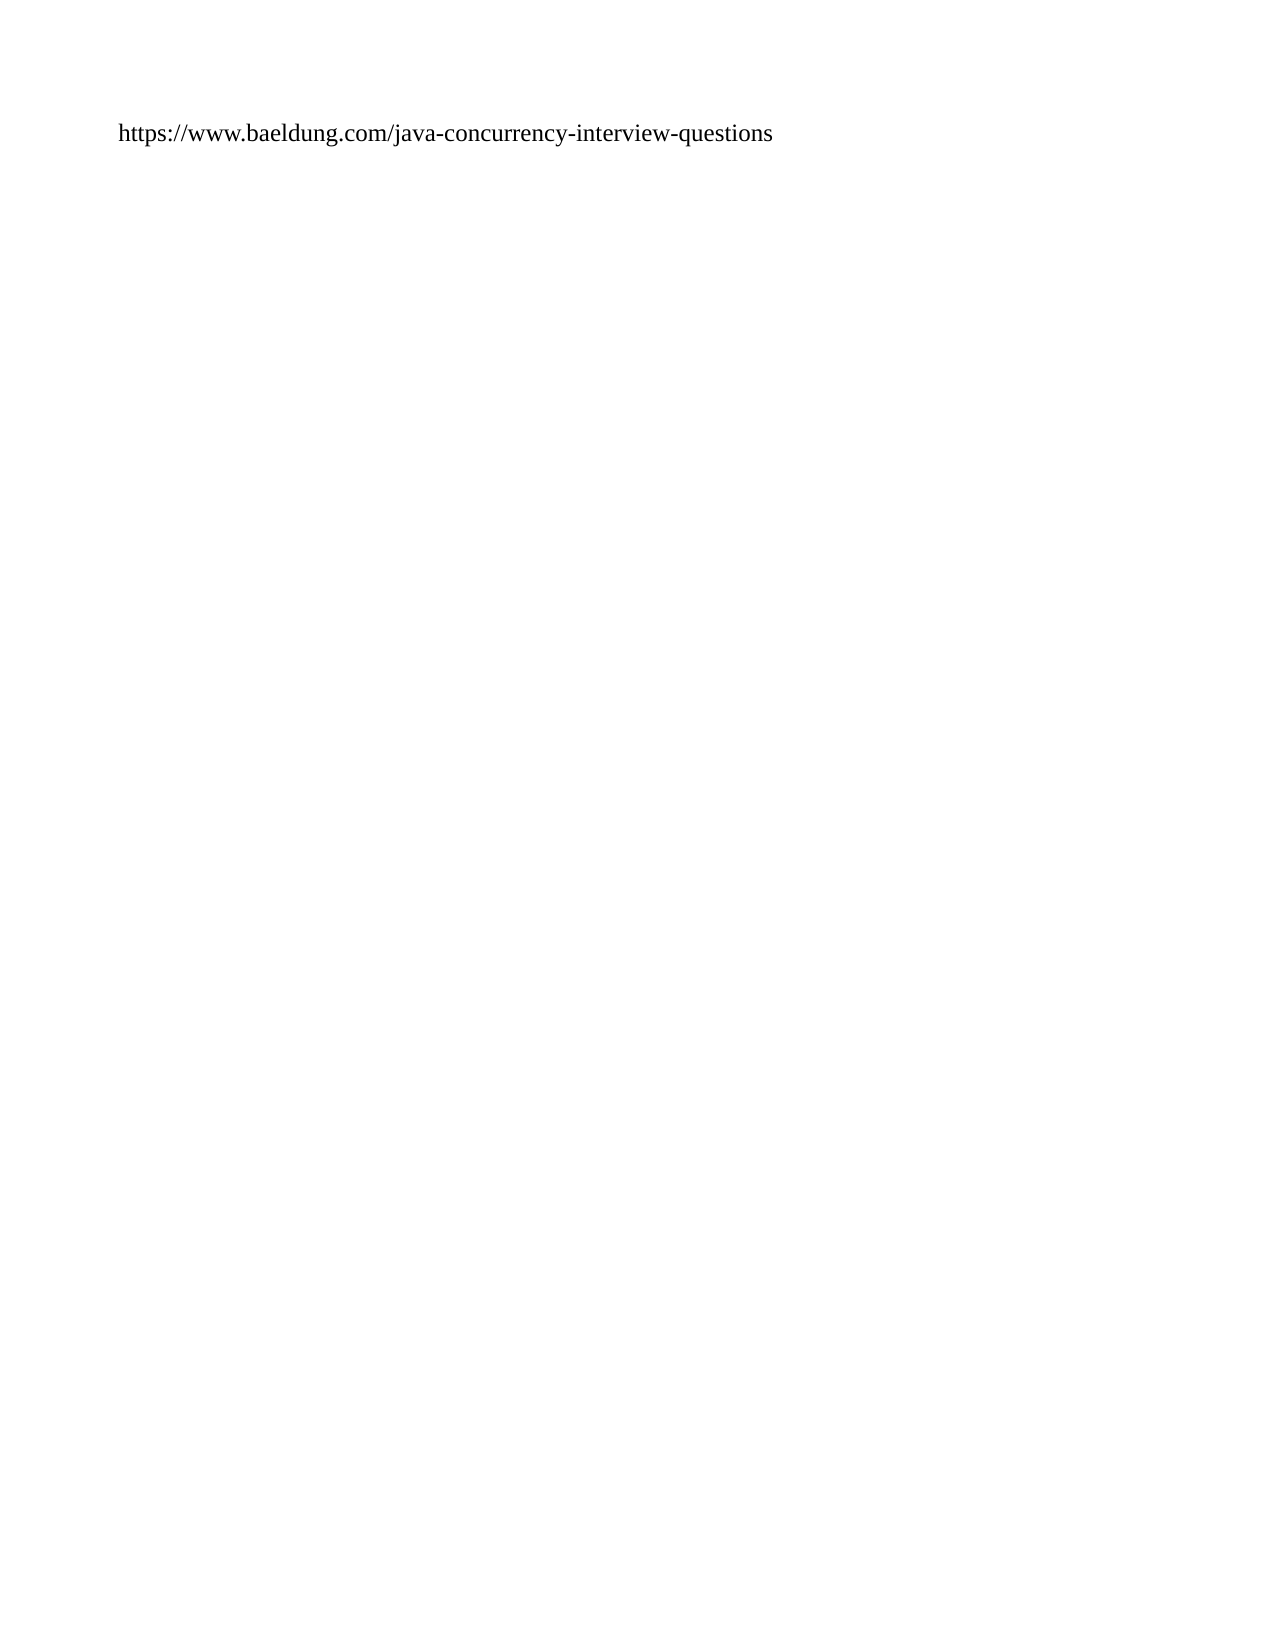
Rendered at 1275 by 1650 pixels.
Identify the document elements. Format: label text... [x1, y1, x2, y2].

text https://www.baeldung.com/java-concurrency-interview-questions [118, 118, 1157, 147]
